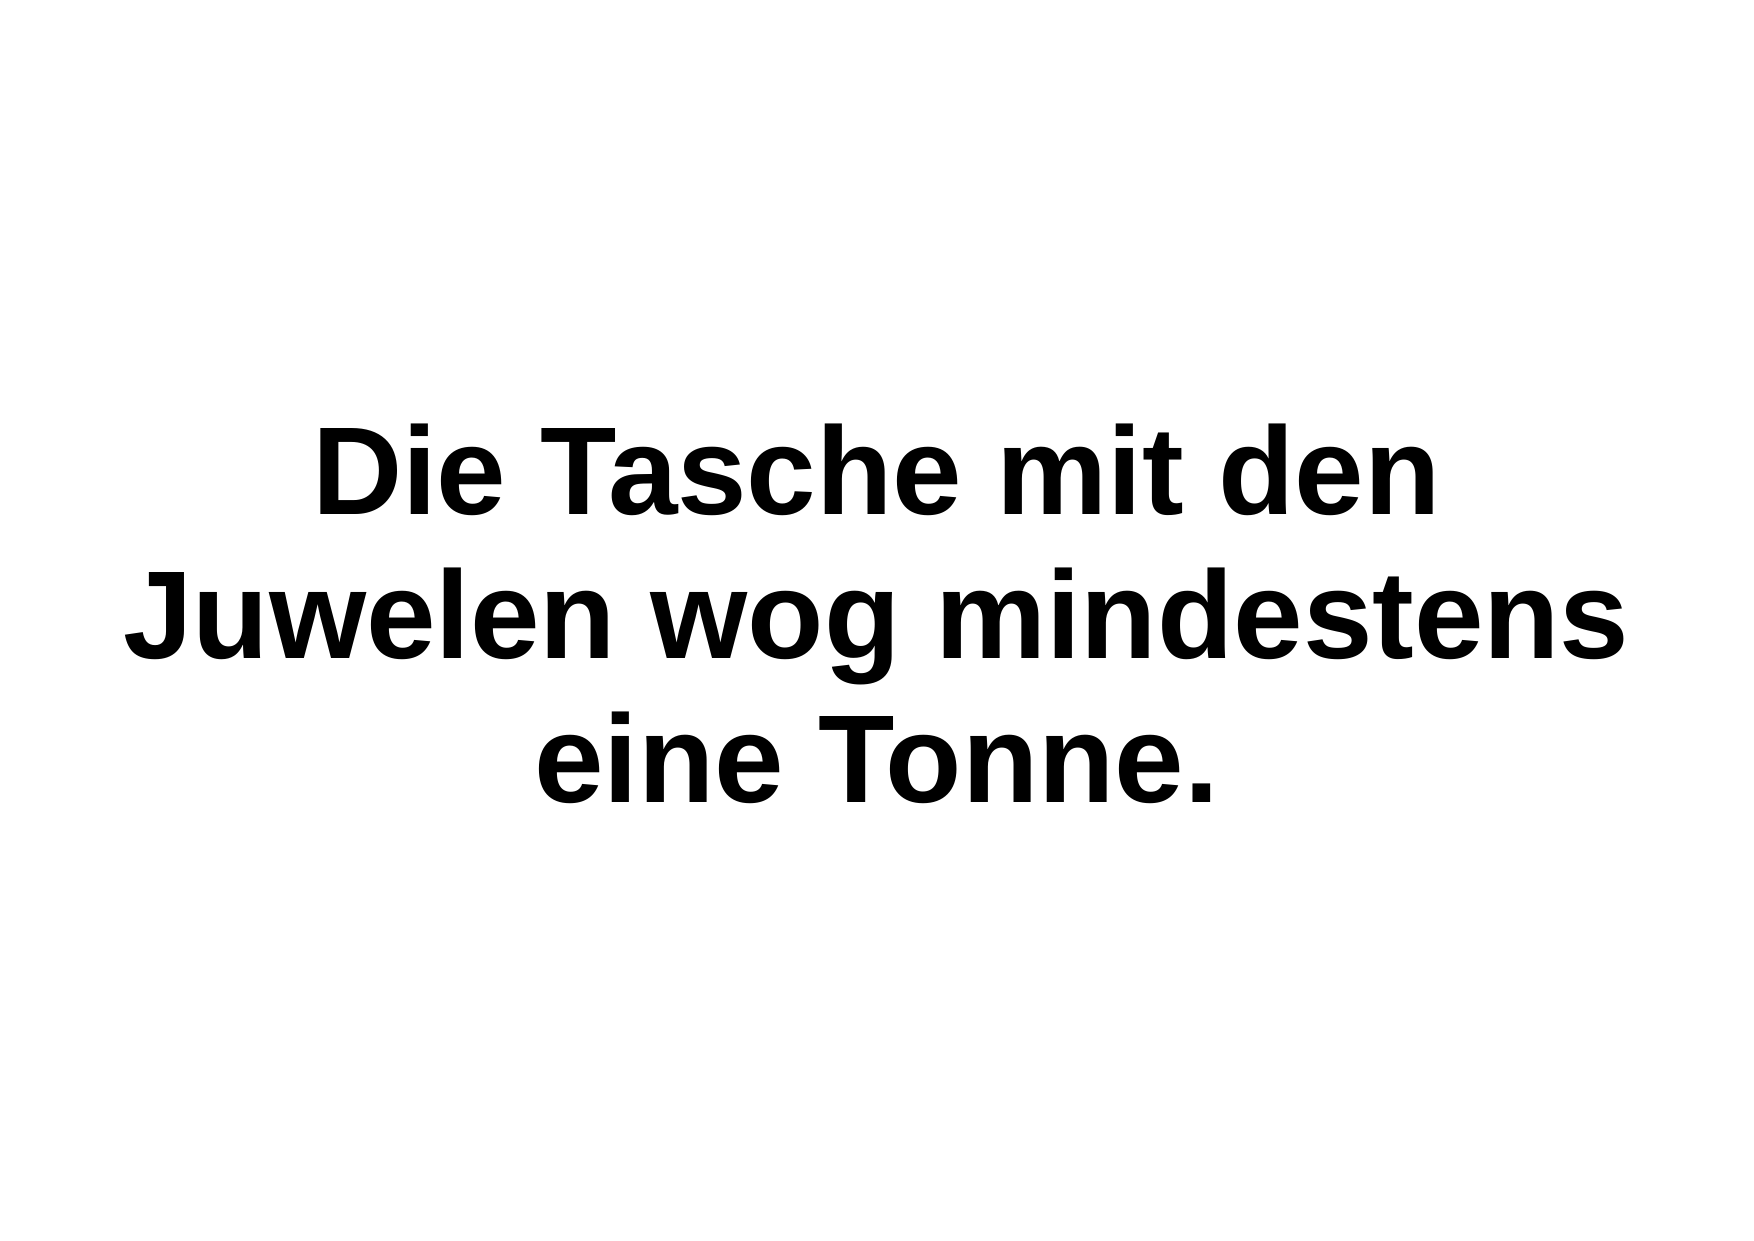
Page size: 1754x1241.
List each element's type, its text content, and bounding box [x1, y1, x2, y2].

text Die Tasche mit den Juwelen wog mindestens eine Tonne. [118, 397, 1635, 829]
